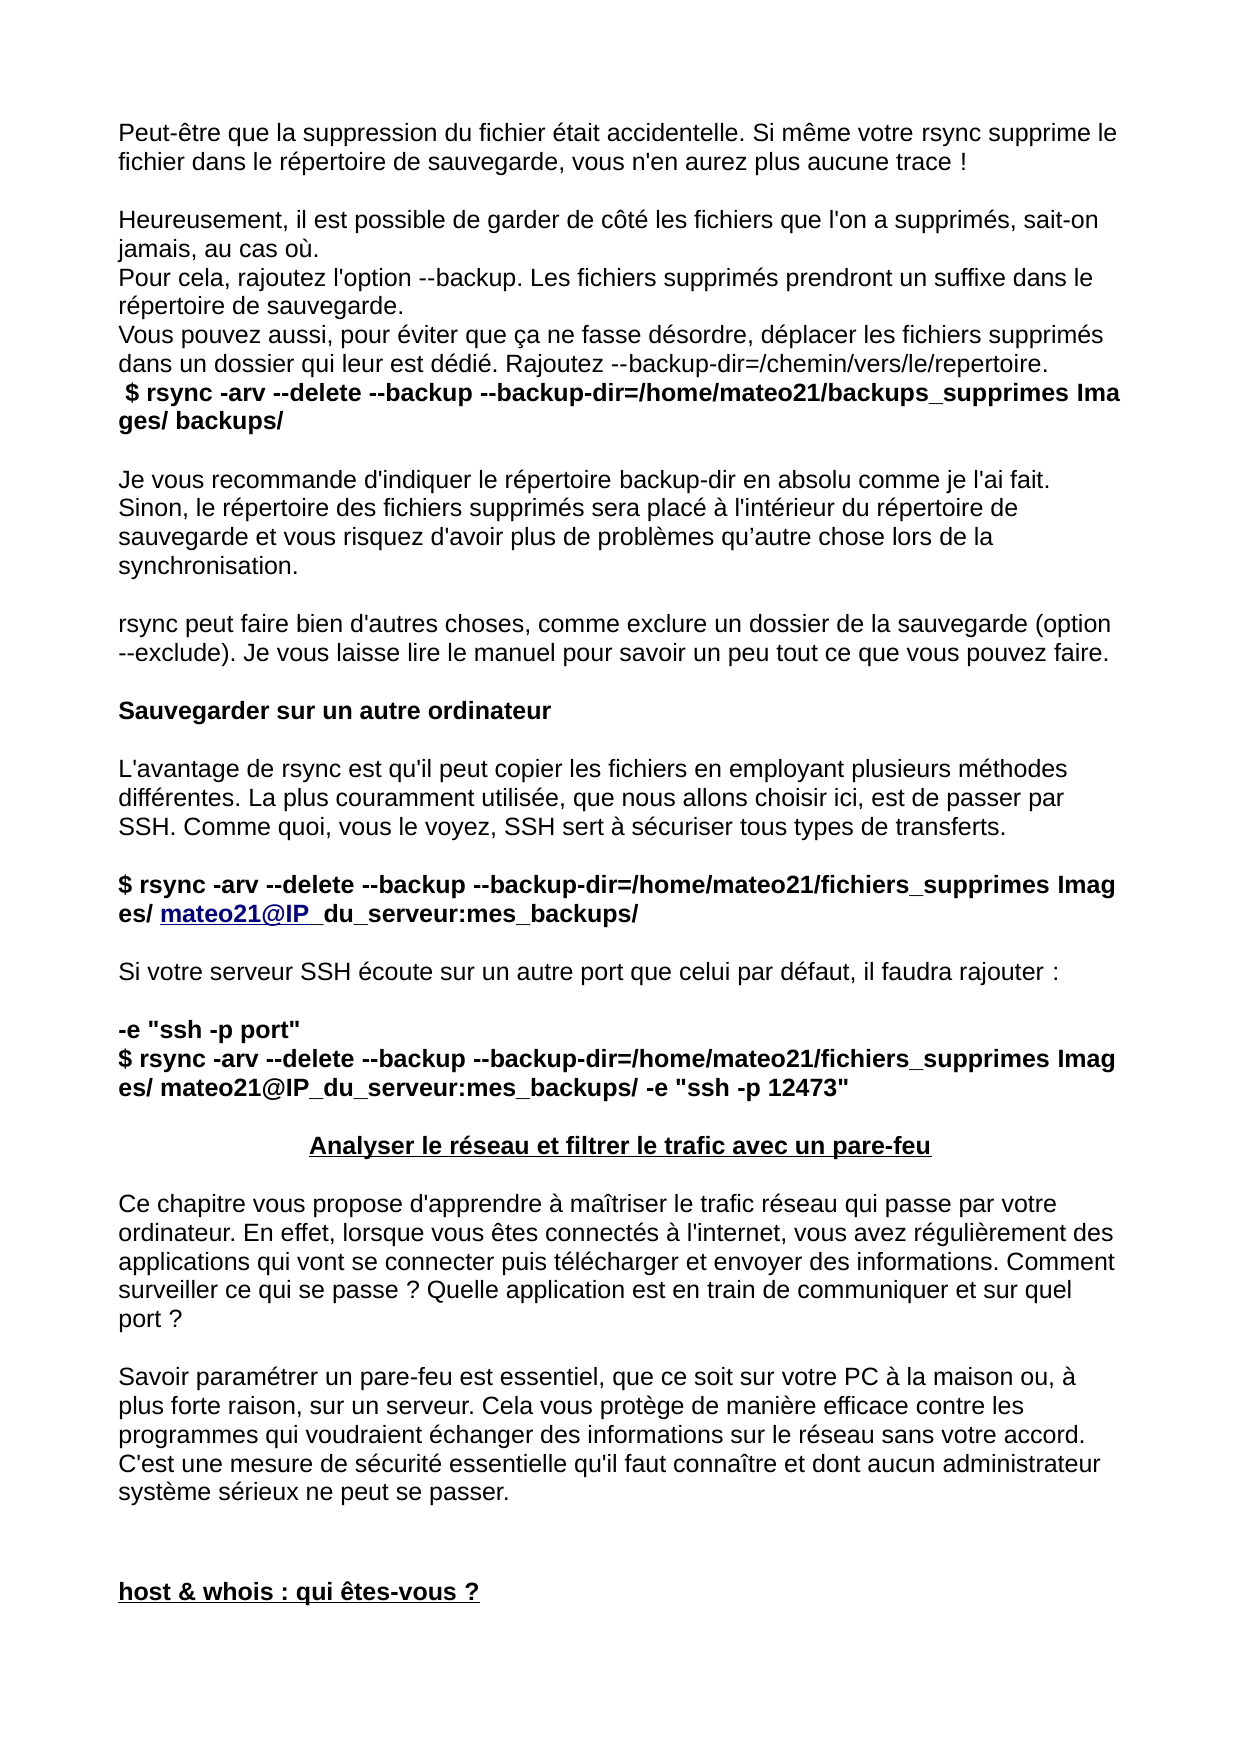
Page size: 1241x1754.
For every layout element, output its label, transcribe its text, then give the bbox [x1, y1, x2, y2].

text ﻿L'avantage de rsync est qu'il peut copier les fichiers en employant plusieurs méthodes différentes. La plus couramment utilisée, que nous allons choisir ici, est de passer par SSH. Comme quoi, vous le voyez, SSH sert à sécuriser tous types de transferts. [118, 754, 1122, 841]
text ﻿$ rsync -arv --delete --backup --backup-dir=/home/mateo21/fichiers_supprimes Images/ mateo21@IP_du_serveur:mes_backups/ [118, 870, 1122, 927]
text -e "ssh -p port" ﻿$ rsync -arv --delete --backup --backup-dir=/home/mateo21/fichiers_supprimes Images/ mateo21@IP_du_serveur:mes_backups/ -e "ssh -p 12473" [118, 1015, 1122, 1101]
text ﻿host & whois : qui êtes-vous ? [118, 1577, 1122, 1606]
text ﻿Si votre serveur SSH écoute sur un autre port que celui par défaut, il faudra rajouter : [118, 957, 1122, 986]
text ﻿Heureusement, il est possible de garder de côté les fichiers que l'on a supprimés, sait-on jamais, au cas où. ﻿Pour cela, rajoutez l'option --backup. Les fichiers supprimés prendront un suffixe dans le répertoire de sauvegarde. ﻿Vous pouvez aussi, pour éviter que ça ne fasse désordre, déplacer les fichiers supprimés dans un dossier qui leur est dédié. Rajoutez --backup-dir=/chemin/vers/le/repertoire. ﻿$ rsync -arv --delete --backup --backup-dir=/home/mateo21/backups_supprimes Images/ backups/ [118, 205, 1122, 435]
text Savoir paramétrer un pare-feu est essentiel, que ce soit sur votre PC à la maison ou, à plus forte raison, sur un serveur. Cela vous protège de manière efficace contre les programmes qui voudraient échanger des informations sur le réseau sans votre accord. C'est une mesure de sécurité essentielle qu'il faut connaître et dont aucun administrateur système sérieux ne peut se passer. [118, 1362, 1122, 1506]
text ﻿Peut-être que la suppression du fichier était accidentelle. Si même votre rsync supprime le fichier dans le répertoire de sauvegarde, vous n'en aurez plus aucune trace ! [118, 118, 1122, 176]
text ﻿rsync peut faire bien d'autres choses, comme exclure un dossier de la sauvegarde (option --exclude). Je vous laisse lire le manuel pour savoir un peu tout ce que vous pouvez faire. [118, 609, 1122, 667]
text ﻿Je vous recommande d'indiquer le répertoire backup-dir en absolu comme je l'ai fait. Sinon, le répertoire des fichiers supprimés sera placé à l'intérieur du répertoire de sauvegarde et vous risquez d'avoir plus de problèmes qu’autre chose lors de la synchronisation. [118, 464, 1122, 579]
text ﻿Ce chapitre vous propose d'apprendre à maîtriser le trafic réseau qui passe par votre ordinateur. En effet, lorsque vous êtes connectés à l'internet, vous avez régulièrement des applications qui vont se connecter puis télécharger et envoyer des informations. Comment surveiller ce qui se passe ? Quelle application est en train de communiquer et sur quel port ? [118, 1189, 1122, 1333]
text ﻿Analyser le réseau et filtrer le trafic avec un pare-feu [118, 1131, 1122, 1160]
text ﻿Sauvegarder sur un autre ordinateur [118, 696, 1122, 725]
